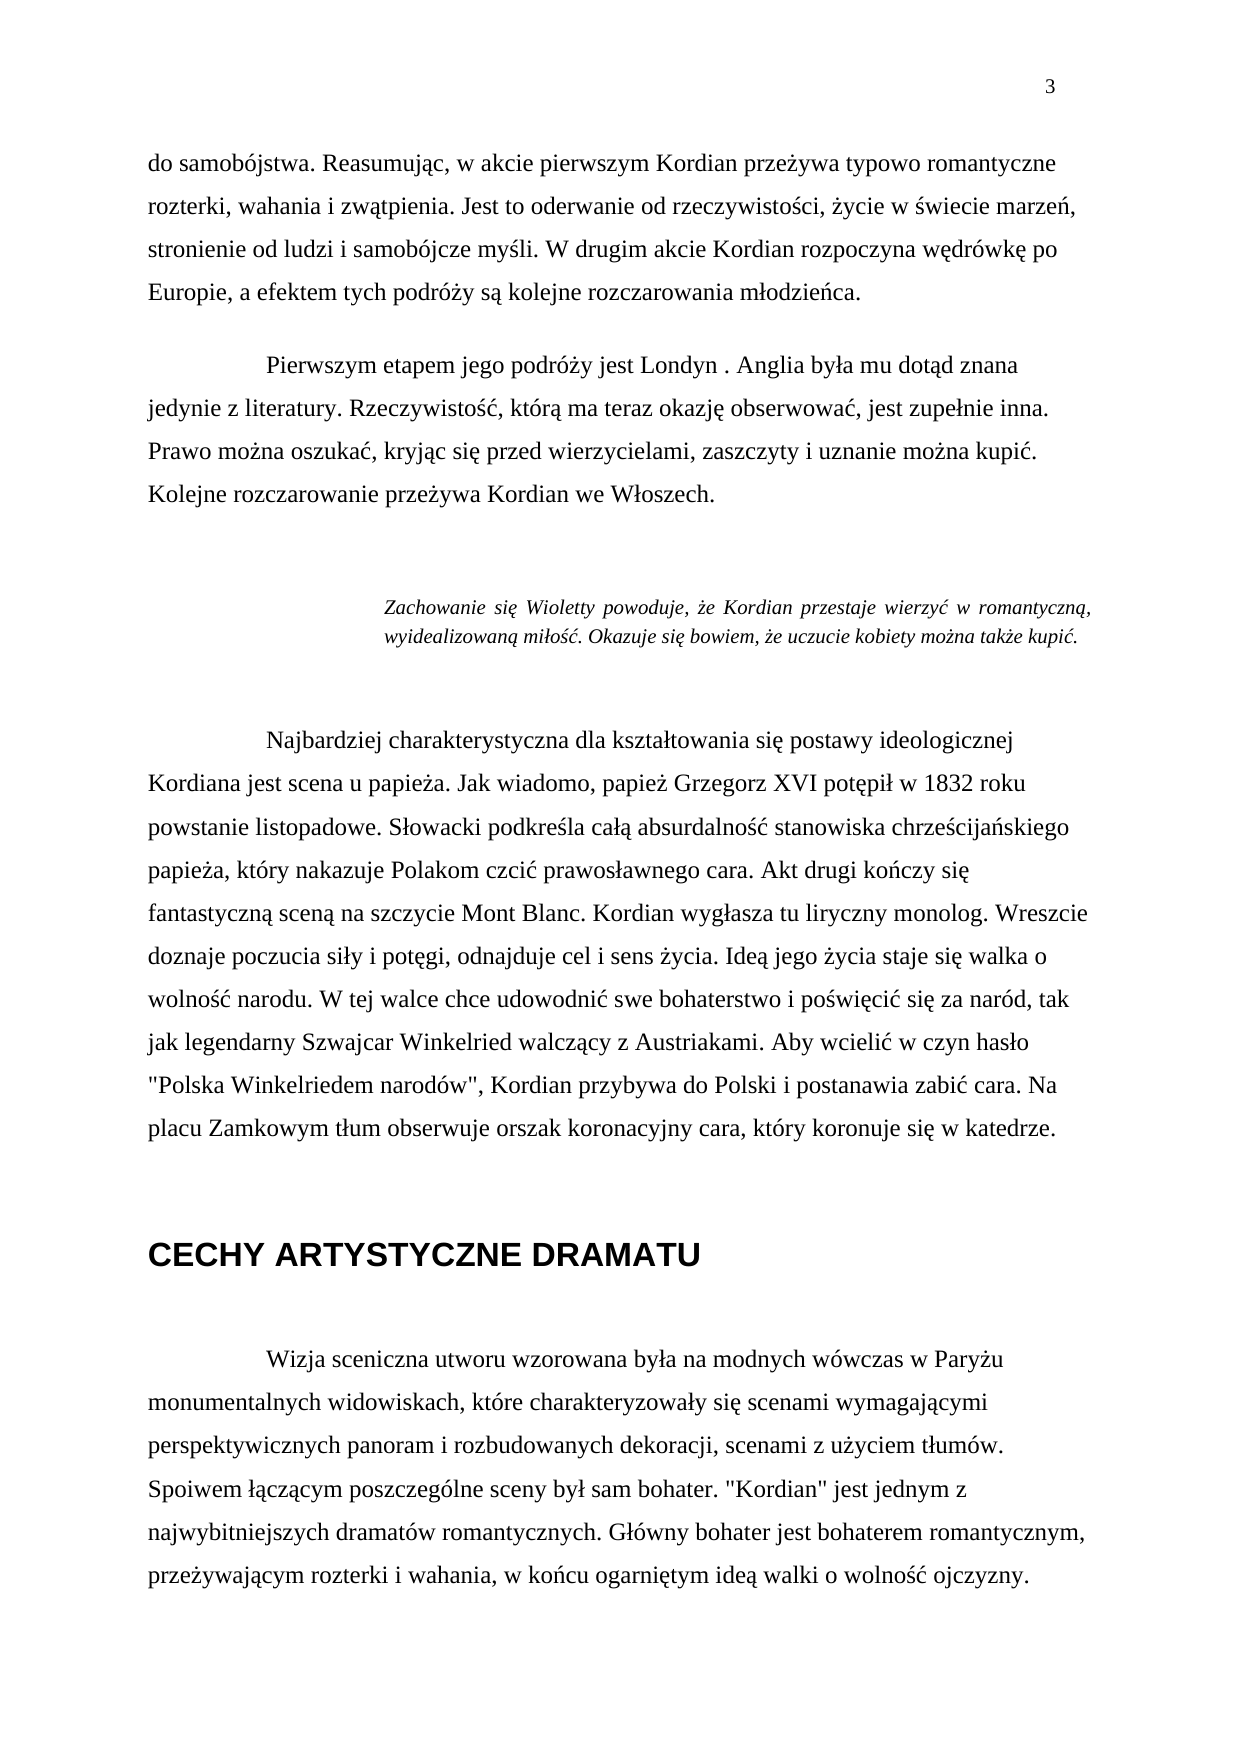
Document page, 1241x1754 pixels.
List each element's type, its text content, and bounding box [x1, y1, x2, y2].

text Wizja sceniczna utworu wzorowana była na modnych wówczas w Paryżu monumentalnych widowiskach, które charakteryzowały się scenami wymagającymi perspektywicznych panoram i rozbudowanych dekoracji, scenami z użyciem tłumów. Spoiwem łączącym poszczególne sceny był sam bohater. "Kordian" jest jednym z najwybitniejszych dramatów romantycznych. Główny bohater jest bohaterem romantycznym, przeżywającym rozterki i wahania, w końcu ogarniętym ideą walki o wolność ojczyzny. [148, 1344, 1092, 1589]
text do samobójstwa. Reasumując, w akcie pierwszym Kordian przeżywa typowo romantyczne rozterki, wahania i zwątpienia. Jest to oderwanie od rzeczywistości, życie w świecie marzeń, stronienie od ludzi i samobójcze myśli. W drugim akcie Kordian rozpoczyna wędrówkę po Europie, a efektem tych podróży są kolejne rozczarowania młodzieńca. [148, 148, 1092, 306]
text Zachowanie się Wioletty powoduje, że Kordian przestaje wierzyć w romantyczną, wyidealizowaną miłość. Okazuje się bowiem, że uczucie kobiety można także kupić. [384, 595, 1092, 648]
subtitle CECHY ARTYSTYCZNE DRAMATU [148, 1235, 1092, 1274]
text Pierwszym etapem jego podróży jest Londyn . Anglia była mu dotąd znana jedynie z literatury. Rzeczywistość, którą ma teraz okazję obserwować, jest zupełnie inna. Prawo można oszukać, kryjąc się przed wierzycielami, zaszczyty i uznanie można kupić. Kolejne rozczarowanie przeżywa Kordian we Włoszech. [148, 350, 1092, 508]
text Najbardziej charakterystyczna dla kształtowania się postawy ideologicznej Kordiana jest scena u papieża. Jak wiadomo, papież Grzegorz XVI potępił w 1832 roku powstanie listopadowe. Słowacki podkreśla całą absurdalność stanowiska chrześcijańskiego papieża, który nakazuje Polakom czcić prawosławnego cara. Akt drugi kończy się fantastyczną sceną na szczycie Mont Blanc. Kordian wygłasza tu liryczny monolog. Wreszcie doznaje poczucia siły i potęgi, odnajduje cel i sens życia. Ideą jego życia staje się walka o wolność narodu. W tej walce chce udowodnić swe bohaterstwo i poświęcić się za naród, tak jak legendarny Szwajcar Winkelried walczący z Austriakami. Aby wcielić w czyn hasło "Polska Winkelriedem narodów", Kordian przybywa do Polski i postanawia zabić cara. Na placu Zamkowym tłum obserwuje orszak koronacyjny cara, który koronuje się w katedrze. [148, 725, 1092, 1142]
